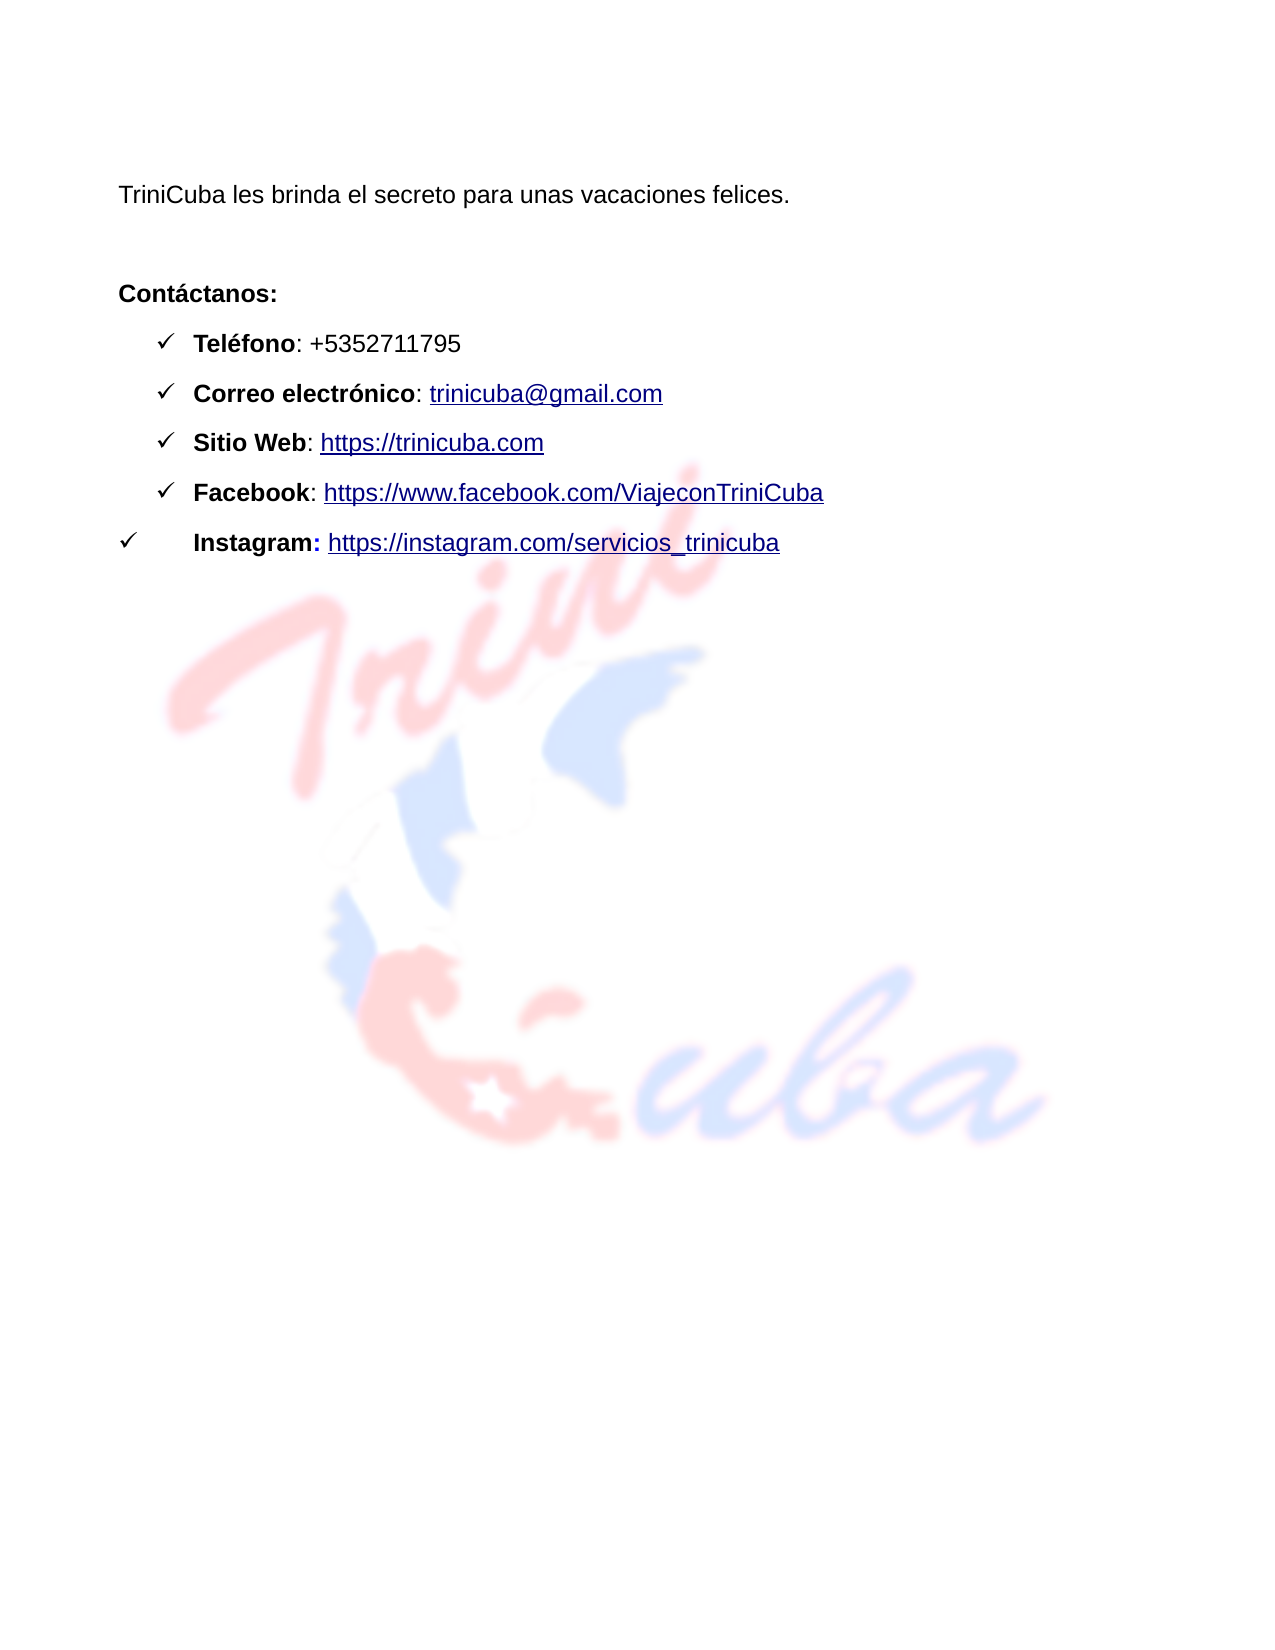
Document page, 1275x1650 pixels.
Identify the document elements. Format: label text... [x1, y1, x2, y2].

text TriniCuba les brinda el secreto para unas vacaciones felices. [118, 180, 1157, 208]
list Sitio Web: https://trinicuba.com [156, 428, 1157, 457]
text Contáctanos: [118, 279, 1157, 308]
list Correo electrónico: trinicuba@gmail.com [156, 379, 1157, 407]
list Teléfono: +5352711795 [156, 329, 1157, 358]
